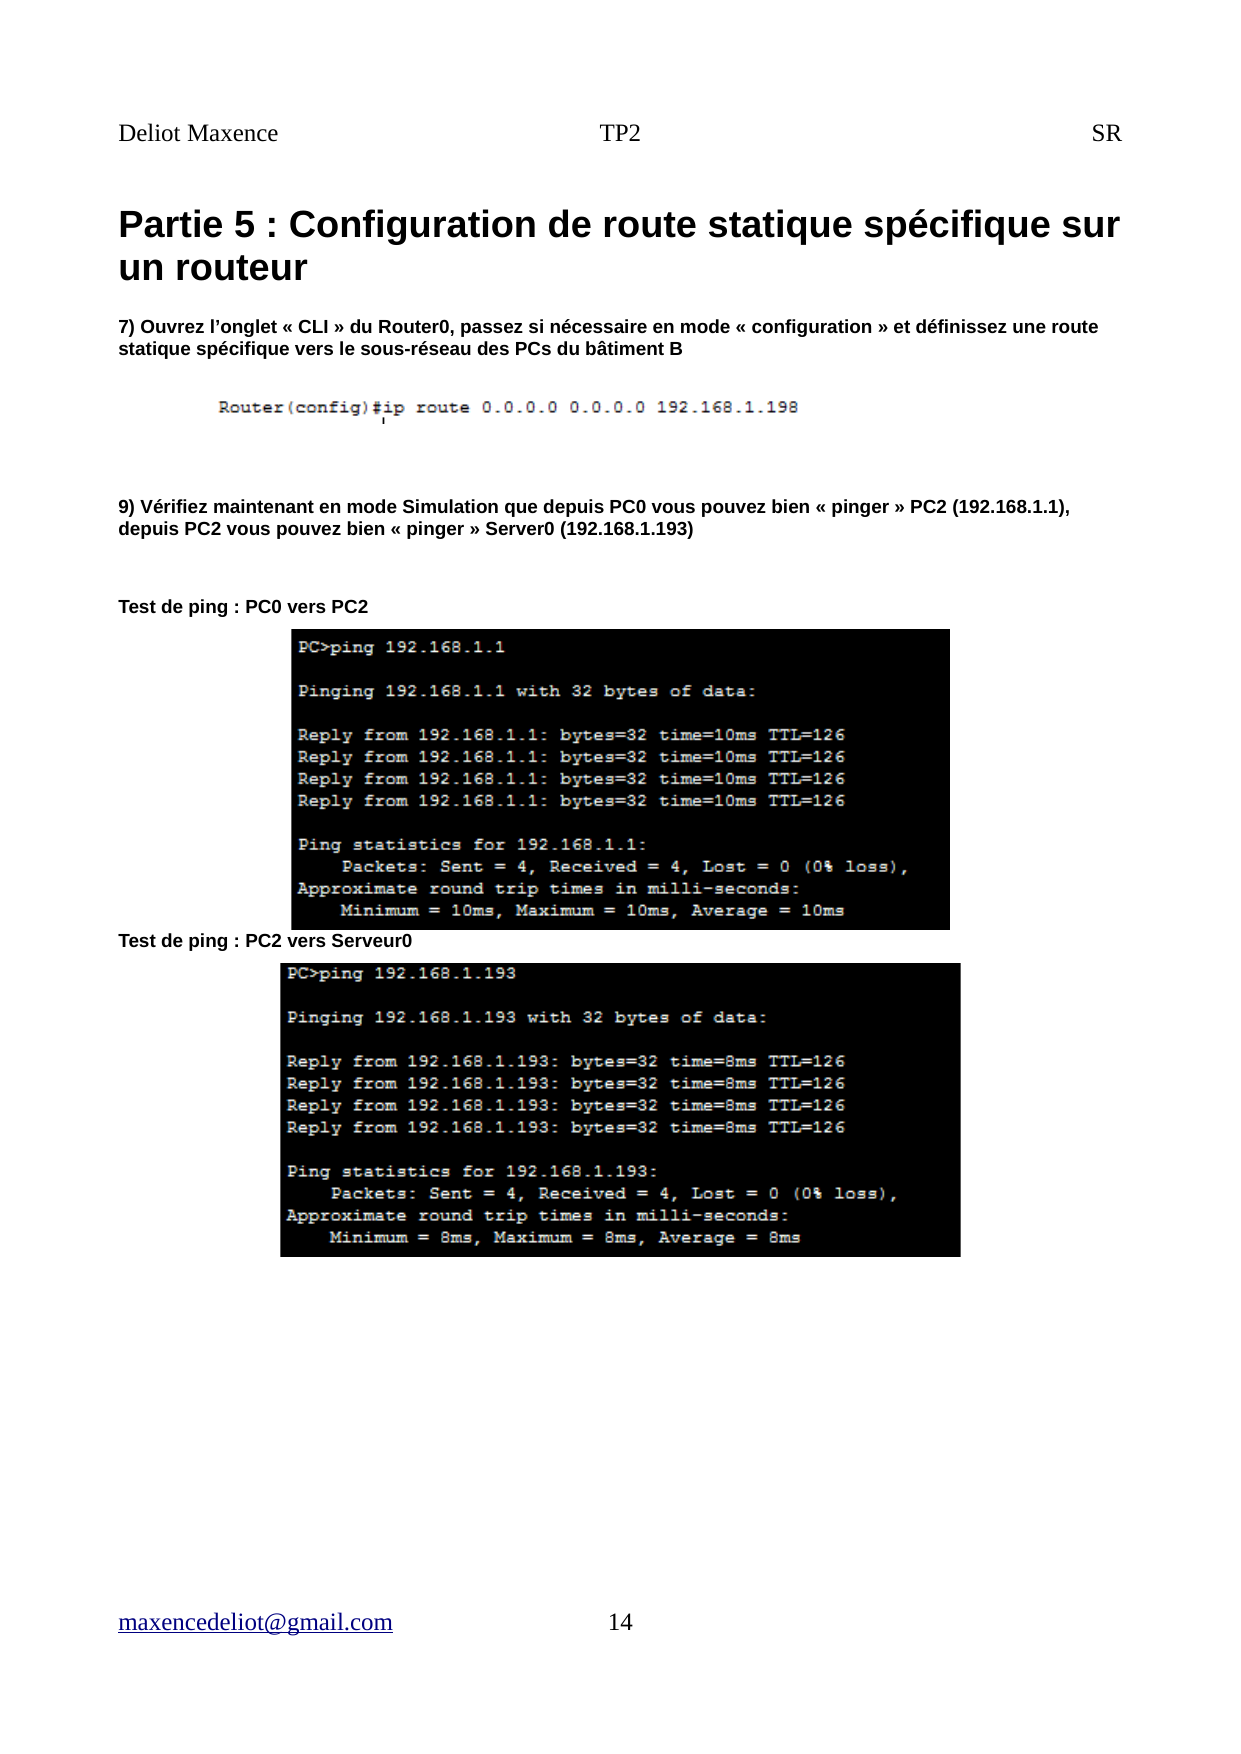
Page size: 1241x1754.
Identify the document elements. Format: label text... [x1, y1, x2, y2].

picture [214, 400, 1026, 424]
subtitle 7) Ouvrez l’onglet « CLI » du Router0, passez si nécessaire en mode « configuration » et définissez une route statique spécifique vers le sous-réseau des PCs du bâtiment B [118, 316, 1122, 359]
subtitle 9) Vérifiez maintenant en mode Simulation que depuis PC0 vous pouvez bien « pinger » PC2 (192.168.1.1), depuis PC2 vous pouvez bien « pinger » Server0 (192.168.1.193) [118, 496, 1122, 539]
subtitle Test de ping : PC0 vers PC2 [118, 595, 1122, 617]
subtitle Partie 5 : Configuration de route statique spécifique sur un routeur [118, 201, 1122, 289]
picture [279, 963, 961, 1257]
subtitle Test de ping : PC2 vers Serveur0 [118, 644, 1122, 951]
picture [290, 629, 950, 930]
